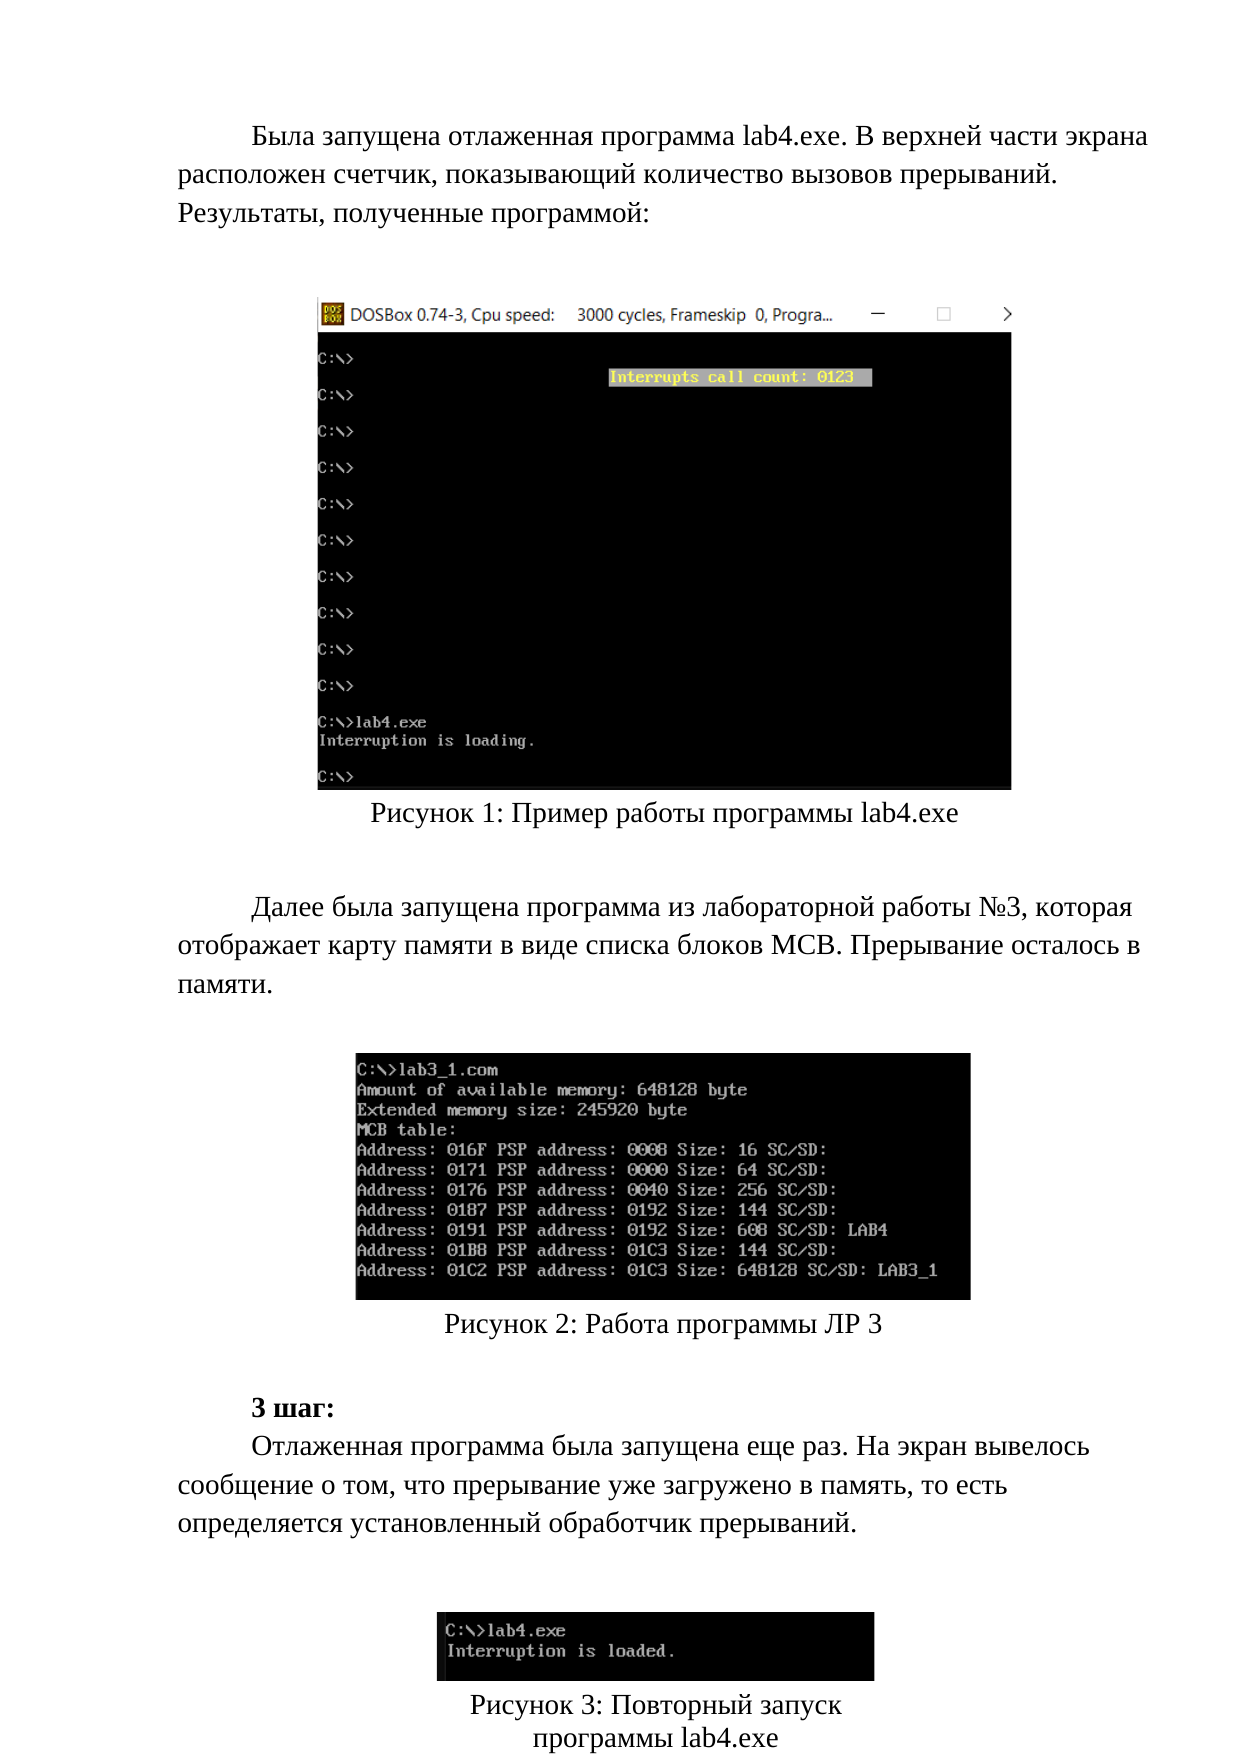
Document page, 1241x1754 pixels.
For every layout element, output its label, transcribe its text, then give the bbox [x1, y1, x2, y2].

text Рисунок 2: Работа программы ЛР 3 [356, 1300, 971, 1339]
picture [317, 297, 1012, 790]
picture [355, 1053, 971, 1300]
text Далее была запущена программа из лабораторной работы №3, которая отображает карту памяти в виде списка блоков МСВ. Прерывание осталось в памяти. [177, 889, 1152, 999]
text Была запущена отлаженная программа lab4.exe. В верхней части экрана расположен счетчик, показывающий количество вызовов прерываний. [177, 118, 1152, 190]
text Отлаженная программа была запущена еще раз. На экран вывелось сообщение о том, что прерывание уже загружено в память, то есть определяется установленный обработчик прерываний. [177, 1428, 1152, 1539]
text Результаты, полученные программой: [177, 195, 1152, 229]
text Рисунок 1: Пример работы программы lab4.exe [317, 790, 1011, 829]
text 3 шаг: [177, 1390, 1152, 1423]
picture [436, 1612, 875, 1681]
text Рисунок 3: Повторный запуск программы lab4.exe [437, 1681, 874, 1754]
